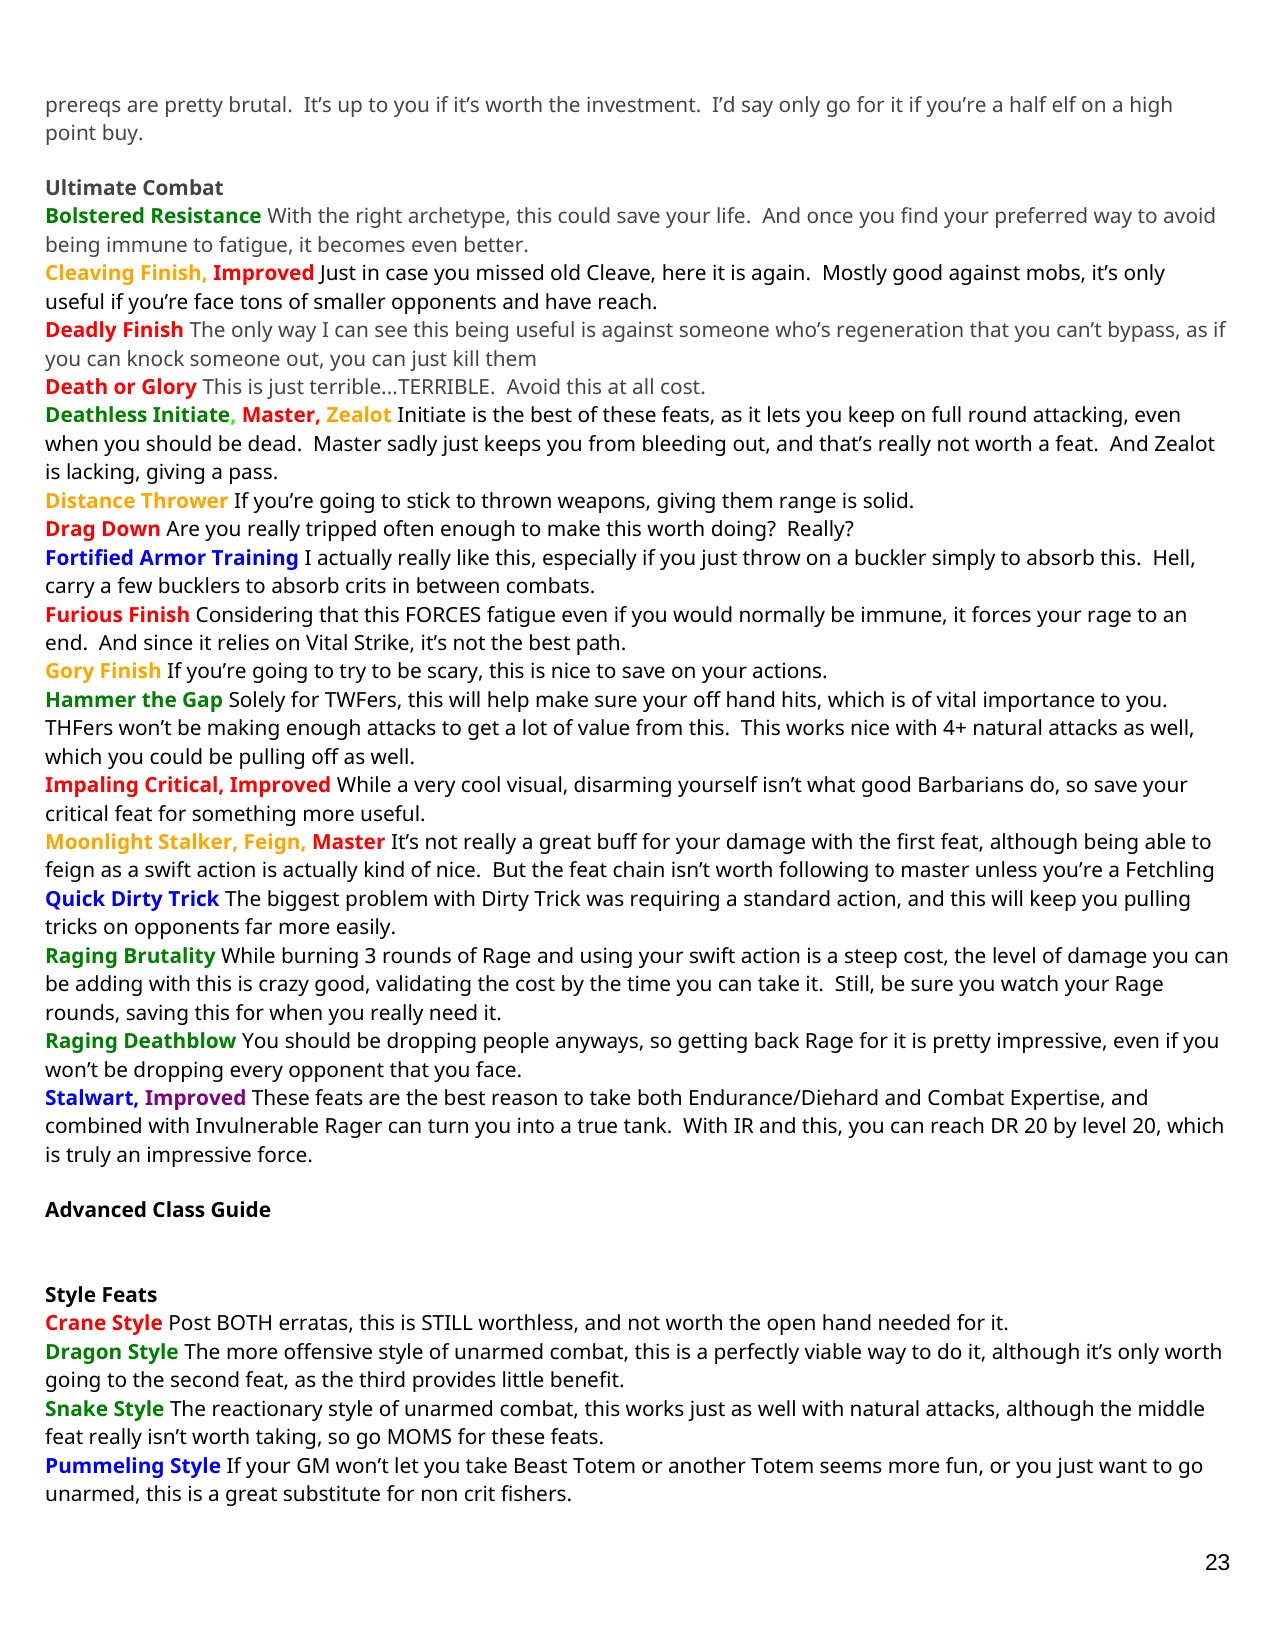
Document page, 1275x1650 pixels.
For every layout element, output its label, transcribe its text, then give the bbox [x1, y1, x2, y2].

text Snake Style The reactionary style of unarmed combat, this works just as well with natural attacks, although the middle feat really isn’t worth taking, so go MOMS for these feats. [45, 1394, 1230, 1451]
text Gory Finish If you’re going to try to be scary, this is nice to save on your actions. [45, 657, 1230, 685]
text Style Feats [45, 1280, 1230, 1308]
text Pummeling Style If your GM won’t let you take Beast Totem or another Totem seems more fun, or you just want to go unarmed, this is a great substitute for non crit fishers. [45, 1451, 1230, 1508]
text Stalwart, Improved These feats are the best reason to take both Endurance/Diehard and Combat Expertise, and combined with Invulnerable Rager can turn you into a true tank. With IR and this, you can reach DR 20 by level 20, which is truly an impressive force. [45, 1083, 1230, 1168]
text Deathless Initiate, Master, Zealot Initiate is the best of these feats, as it lets you keep on full round attacking, even when you should be dead. Master sadly just keeps you from bleeding out, and that’s really not worth a feat. And Zealot is lacking, giving a pass. [45, 401, 1230, 486]
text Raging Deathblow You should be dropping people anyways, so getting back Rage for it is pretty impressive, even if you won’t be dropping every opponent that you face. [45, 1026, 1230, 1083]
text Fortified Armor Training I actually really like this, especially if you just throw on a buckler simply to absorb this. Hell, carry a few bucklers to absorb crits in between combats. [45, 543, 1230, 600]
text Raging Brutality While burning 3 rounds of Rage and using your swift action is a steep cost, the level of damage you can be adding with this is crazy good, validating the cost by the time you can take it. Still, be sure you watch your Rage rounds, saving this for when you really need it. [45, 941, 1230, 1026]
text Distance Thrower If you’re going to stick to thrown weapons, giving them range is solid. [45, 486, 1230, 514]
text Advanced Class Guide [45, 1195, 1230, 1223]
text Crane Style Post BOTH erratas, this is STILL worthless, and not worth the open hand needed for it. [45, 1308, 1230, 1337]
text Furious Finish Considering that this FORCES fatigue even if you would normally be immune, it forces your rage to an end. And since it relies on Vital Strike, it’s not the best path. [45, 600, 1230, 657]
text Drag Down Are you really tripped often enough to make this worth doing? Really? [45, 514, 1230, 543]
text Impaling Critical, Improved While a very cool visual, disarming yourself isn’t what good Barbarians do, so save your critical feat for something more useful. [45, 770, 1230, 827]
text Cleaving Finish, Improved Just in case you missed old Cleave, here it is again. Mostly good against mobs, it’s only useful if you’re face tons of smaller opponents and have reach. [45, 258, 1230, 315]
text Quick Dirty Trick The biggest problem with Dirty Trick was requiring a standard action, and this will keep you pulling tricks on opponents far more easily. [45, 884, 1230, 941]
text Ultimate Combat [45, 173, 1230, 202]
text Deadly Finish The only way I can see this being useful is against someone who’s regeneration that you can’t bypass, as if you can knock someone out, you can just kill them [45, 315, 1230, 372]
text Dragon Style The more offensive style of unarmed combat, this is a perfectly viable way to do it, although it’s only worth going to the second feat, as the third provides little benefit. [45, 1337, 1230, 1394]
text prereqs are pretty brutal. It’s up to you if it’s worth the investment. I’d say only go for it if you’re a half elf on a high point buy. [45, 90, 1230, 147]
text Bolstered Resistance With the right archetype, this could save your life. And once you find your preferred way to avoid being immune to fatigue, it becomes even better. [45, 202, 1230, 258]
text Death or Glory This is just terrible...TERRIBLE. Avoid this at all cost. [45, 372, 1230, 401]
text Hammer the Gap Solely for TWFers, this will help make sure your off hand hits, which is of vital importance to you. THFers won’t be making enough attacks to get a lot of value from this. This works nice with 4+ natural attacks as well, which you could be pulling off as well. [45, 685, 1230, 770]
text Moonlight Stalker, Feign, Master It’s not really a great buff for your damage with the first feat, although being able to feign as a swift action is actually kind of nice. But the feat chain isn’t worth following to master unless you’re a Fetchling [45, 827, 1230, 884]
